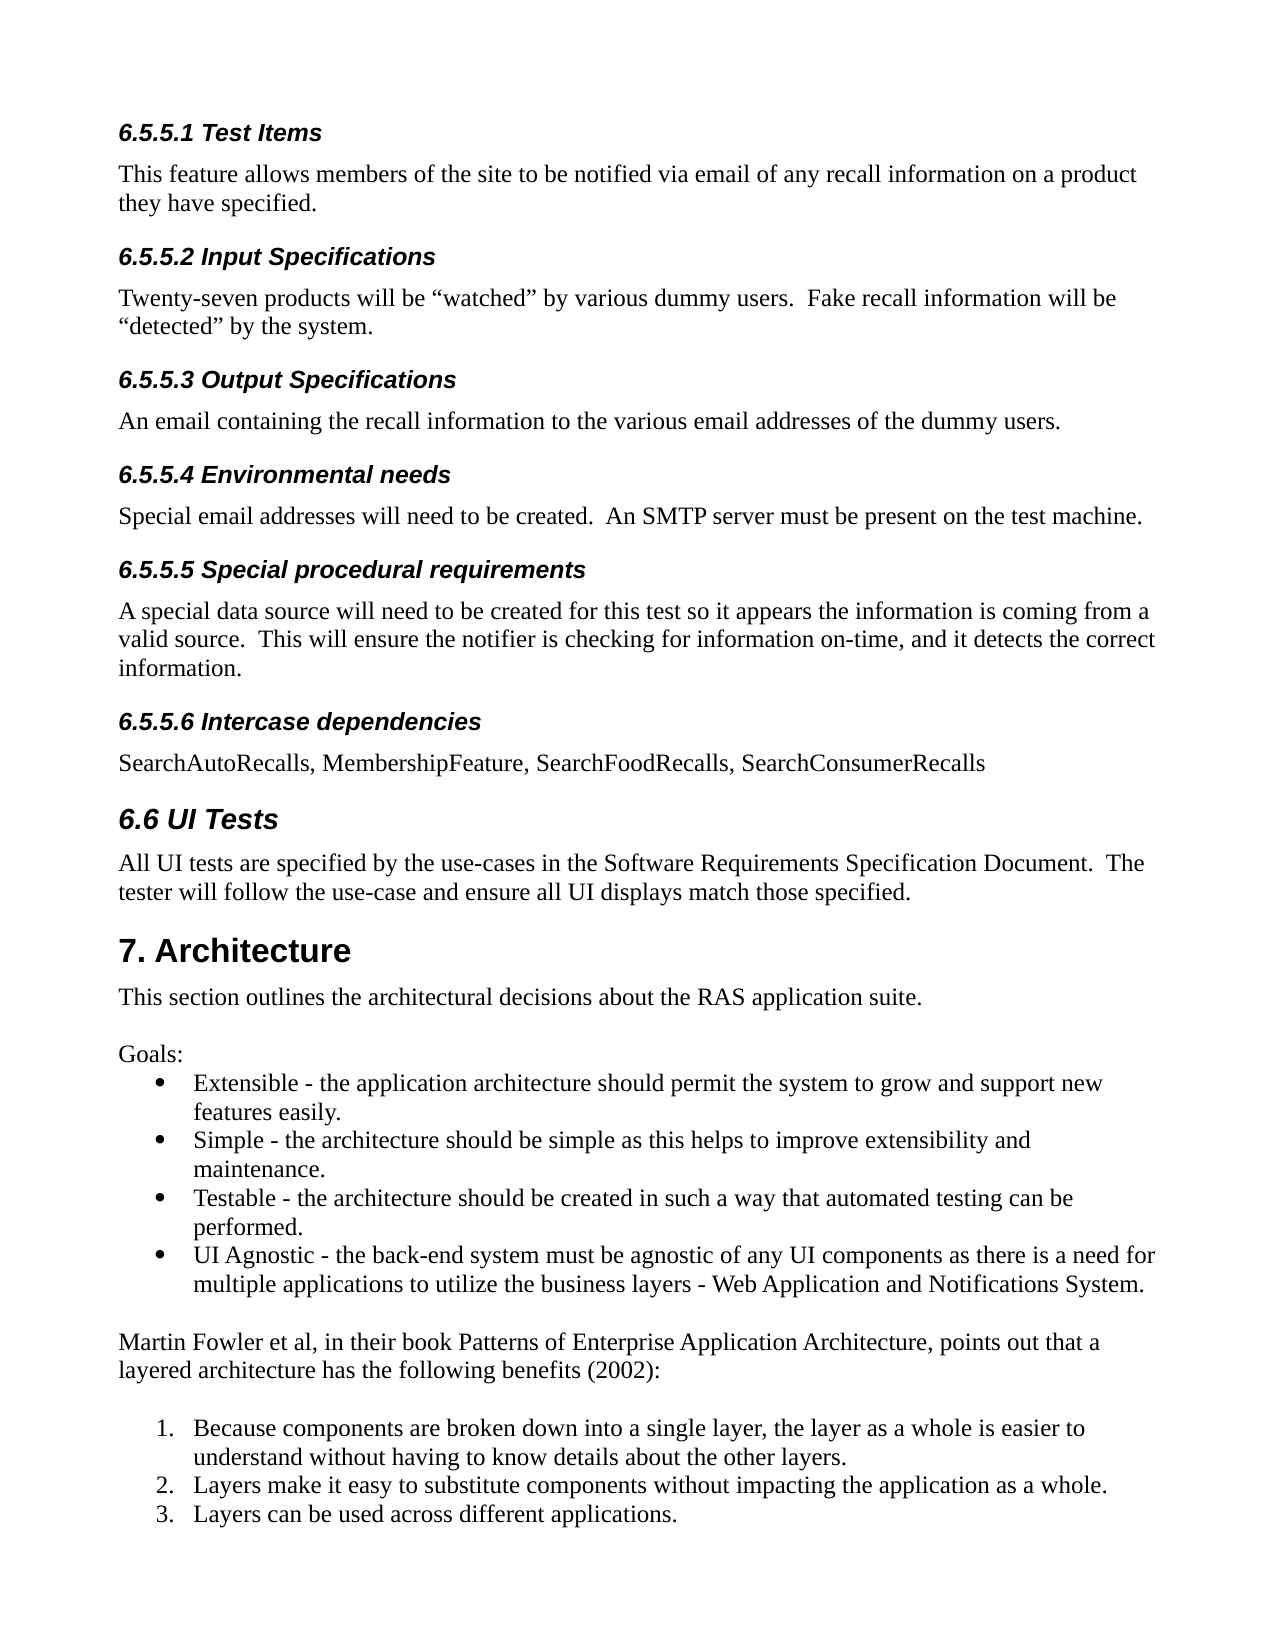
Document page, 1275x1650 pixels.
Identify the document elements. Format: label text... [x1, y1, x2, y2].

text SearchAutoRecalls, MembershipFeature, SearchFoodRecalls, SearchConsumerRecalls [118, 748, 1157, 777]
list Because components are broken down into a single layer, the layer as a whole is easier to understand without having to know details about the other layers. [156, 1413, 1157, 1470]
subtitle 6.5.5.3 Output Specifications [118, 365, 1157, 394]
text A special data source will need to be created for this test so it appears the information is coming from a valid source. This will ensure the notifier is checking for information on-time, and it detects the correct information. [118, 596, 1157, 682]
subtitle 6.5.5.5 Special procedural requirements [118, 555, 1157, 583]
text Special email addresses will need to be created. An SMTP server must be present on the test machine. [118, 501, 1157, 530]
text Goals: [118, 1039, 1157, 1068]
text An email containing the recall information to the various email addresses of the dummy users. [118, 406, 1157, 435]
text All UI tests are specified by the use-cases in the Software Requirements Specification Document. The tester will follow the use-case and ensure all UI displays match those specified. [118, 848, 1157, 905]
list Simple - the architecture should be simple as this helps to improve extensibility and maintenance. [156, 1125, 1157, 1183]
text This section outlines the architectural decisions about the RAS application suite. [118, 982, 1157, 1010]
subtitle 7. Architecture [118, 930, 1157, 969]
subtitle 6.6 UI Tests [118, 802, 1157, 835]
list Layers can be used across different applications. [156, 1499, 1157, 1528]
subtitle 6.5.5.1 Test Items [118, 118, 1157, 147]
list Testable - the architecture should be created in such a way that automated testing can be performed. [156, 1183, 1157, 1240]
subtitle 6.5.5.4 Environmental needs [118, 460, 1157, 488]
text This feature allows members of the site to be notified via email of any recall information on a product they have specified. [118, 159, 1157, 217]
list Layers make it easy to substitute components without impacting the application as a whole. [156, 1470, 1157, 1499]
subtitle 6.5.5.2 Input Specifications [118, 242, 1157, 270]
text Twenty-seven products will be “watched” by various dummy users. Fake recall information will be “detected” by the system. [118, 283, 1157, 340]
text Martin Fowler et al, in their book Patterns of Enterprise Application Architecture, points out that a layered architecture has the following benefits (2002): [118, 1327, 1157, 1384]
list Extensible - the application architecture should permit the system to grow and support new features easily. [156, 1068, 1157, 1125]
subtitle 6.5.5.6 Intercase dependencies [118, 707, 1157, 736]
list UI Agnostic - the back-end system must be agnostic of any UI components as there is a need for multiple applications to utilize the business layers - Web Application and Notifications System. [156, 1240, 1157, 1298]
